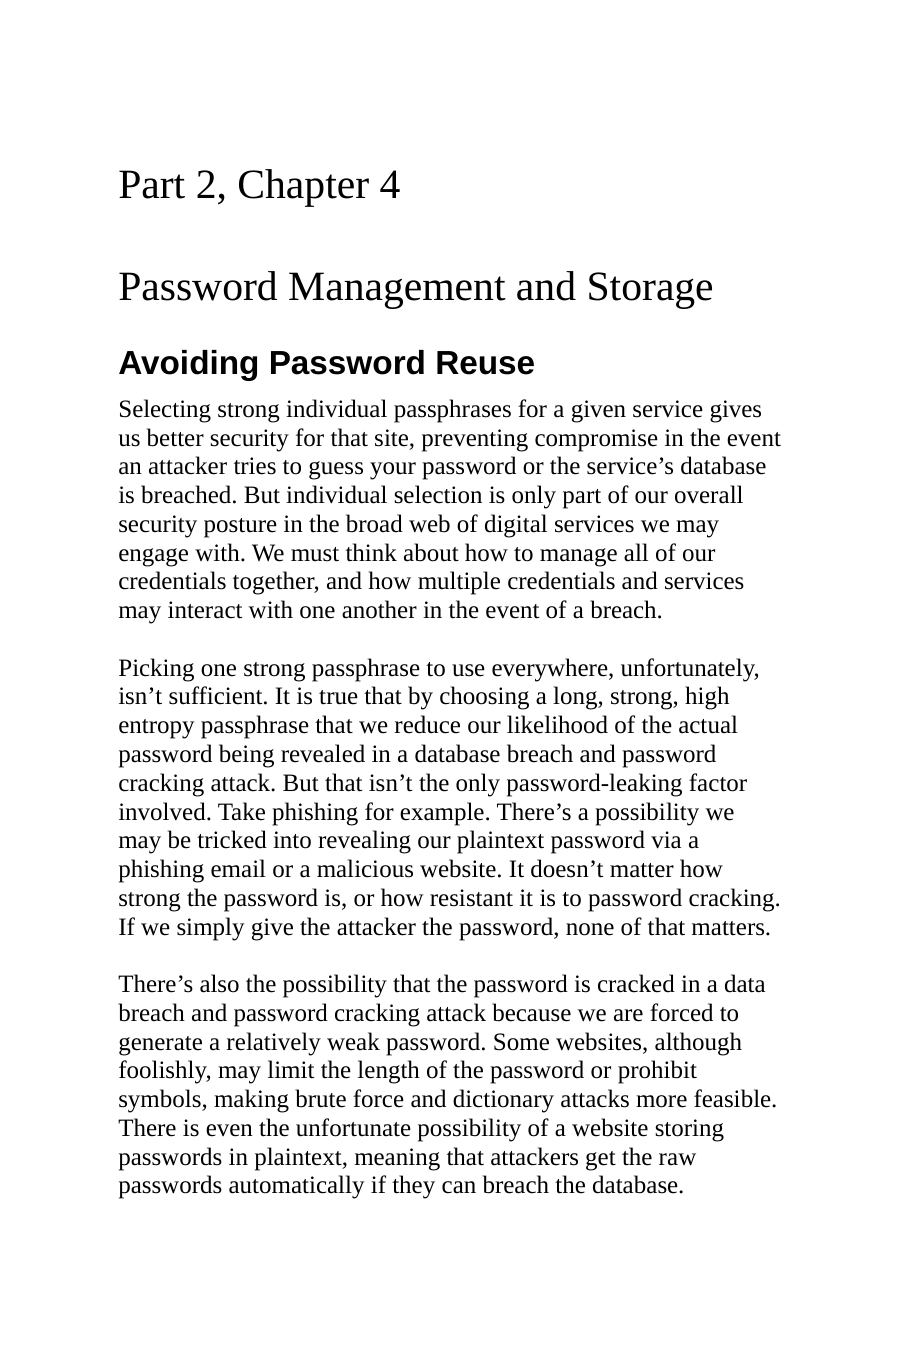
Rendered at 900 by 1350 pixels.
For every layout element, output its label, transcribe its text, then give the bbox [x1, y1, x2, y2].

text Selecting strong individual passphrases for a given service gives us better security for that site, preventing compromise in the event an attacker tries to guess your password or the service’s database is breached. But individual selection is only part of our overall security posture in the broad web of digital services we may engage with. We must think about how to manage all of our credentials together, and how multiple credentials and services may interact with one another in the event of a breach. [118, 394, 782, 624]
text There’s also the possibility that the password is cracked in a data breach and password cracking attack because we are forced to generate a relatively weak password. Some websites, although foolishly, may limit the length of the password or prohibit symbols, making brute force and dictionary attacks more feasible. There is even the unfortunate possibility of a website storing passwords in plaintext, meaning that attackers get the raw passwords automatically if they can breach the database. [118, 969, 782, 1199]
text Picking one strong passphrase to use everywhere, unfortunately, isn’t sufficient. It is true that by choosing a long, strong, high entropy passphrase that we reduce our likelihood of the actual password being revealed in a database breach and password cracking attack. But that isn’t the only password-leaking factor involved. Take phishing for example. There’s a possibility we may be tricked into revealing our plaintext password via a phishing email or a malicious website. It doesn’t matter how strong the password is, or how resistant it is to password cracking. If we simply give the attacker the password, none of that matters. [118, 653, 782, 940]
subtitle Avoiding Password Reuse [118, 343, 782, 382]
subtitle Password Management and Storage [118, 262, 782, 310]
subtitle Part 2, Chapter 4 [118, 160, 782, 208]
